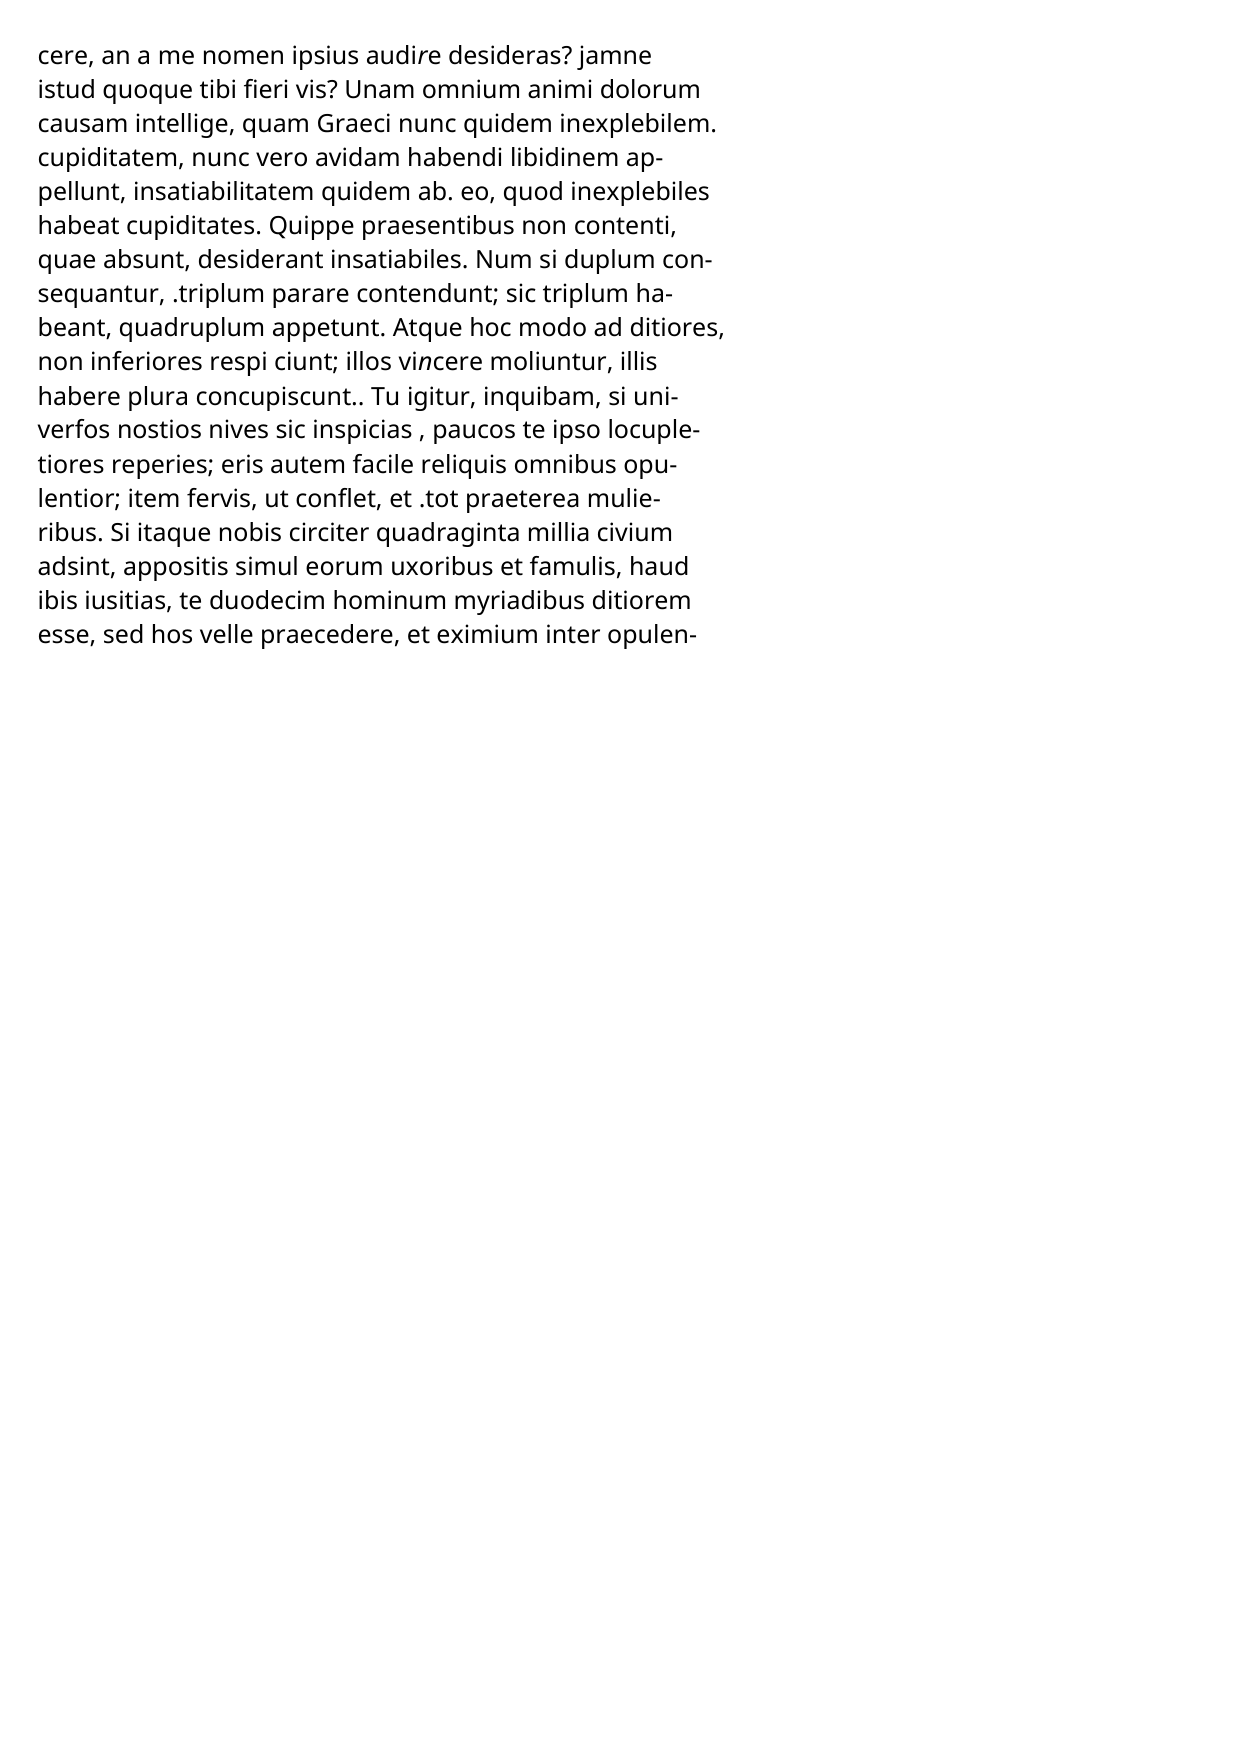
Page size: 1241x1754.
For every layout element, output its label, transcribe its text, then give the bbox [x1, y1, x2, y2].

text cere, an a me nomen ipsius audire desideras? jamne istud quoque tibi fieri vis? Unam omnium animi dolorum causam intellige, quam Graeci nunc quidem inexplebilem. cupiditatem, nunc vero avidam habendi libidinem ap- pellunt, insatiabilitatem quidem ab. eo, quod inexplebiles habeat cupiditates. Quippe praesentibus non contenti, quae absunt, desiderant insatiabiles. Num si duplum con- sequantur, .triplum parare contendunt; sic triplum ha- beant, quadruplum appetunt. Atque hoc modo ad ditiores, non inferiores respi ciunt; illos vincere moliuntur, illis habere plura concupiscunt.. Tu igitur, inquibam, si uni- verfos nostios nives sic inspicias , paucos te ipso locuple- tiores reperies; eris autem facile reliquis omnibus opu- lentior; item fervis, ut conflet, et .tot praeterea mulie- ribus. Si itaque nobis circiter quadraginta millia civium adsint, appositis simul eorum uxoribus et famulis, haud ibis iusitias, te duodecim hominum myriadibus ditiorem esse, sed hos velle praecedere, et eximium inter opulen- [37, 37, 1203, 651]
